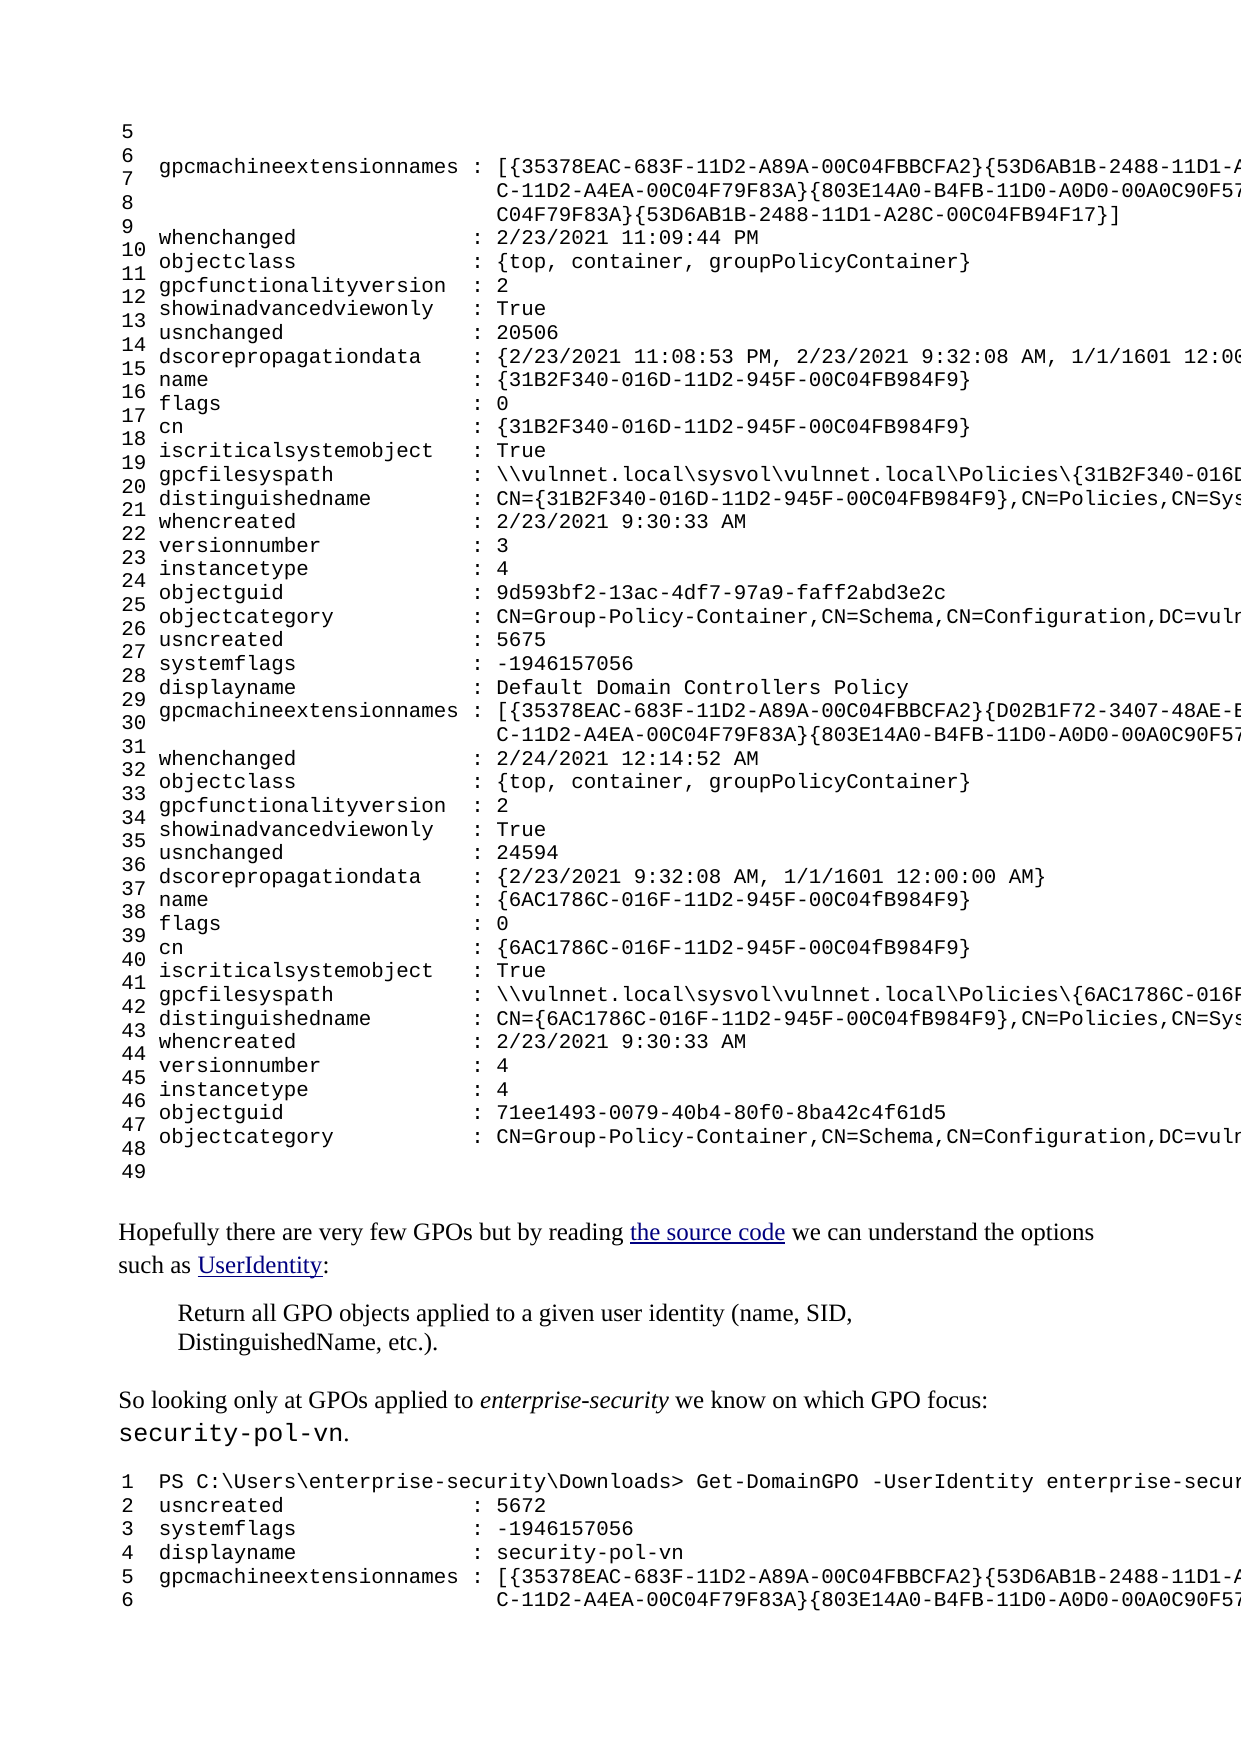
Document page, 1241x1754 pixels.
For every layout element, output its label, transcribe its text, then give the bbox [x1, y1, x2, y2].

table_header PS C:\Users\enterprise-security\Downloads> Get-DomainGPO -UserIdentity enterprise-security usncreated : 5672 systemflags : -1946157056 displayname : security-pol-vn gpcmachineextensionnames : [{35378EAC-683F-11D2-A89A-00C04FBBCFA2}{53D6AB1B-2488-11D1-A28C-00C04FB94F17}][{827D319E-6EA C-11D2-A4EA-00C04F79F83A}{803E14A0-B4FB-11D0-A0D0-00A0C90F574B}][{B1BE8D72-6EAC-11D2-A4EA-00 C04F79F83A}{53D6AB1B-2488-11D1-A28C-00C04FB94F17}] whenchanged : 2/23/2021 11:09:44 PM objectclass : {top, container, groupPolicyContainer} gpcfunctionalityversion : 2 showinadvancedviewonly : True usnchanged : 20506 dscorepropagationdata : {2/23/2021 11:08:53 PM, 2/23/2021 9:32:08 AM, 1/1/1601 12:00:00 AM} name : {31B2F340-016D-11D2-945F-00C04FB984F9} flags : 0 cn : {31B2F340-016D-11D2-945F-00C04FB984F9} iscriticalsystemobject : True gpcfilesyspath : \\vulnnet.local\sysvol\vulnnet.local\Policies\{31B2F340-016D-11D2-945F-00C04FB984F9} distinguishedname : CN={31B2F340-016D-11D2-945F-00C04FB984F9},CN=Policies,CN=System,DC=vulnnet,DC=local whencreated : 2/23/2021 9:30:33 AM versionnumber : 3 instancetype : 4 objectguid : 9d593bf2-13ac-4df7-97a9-faff2abd3e2c objectcategory : CN=Group-Policy-Container,CN=Schema,CN=Configuration,DC=vulnnet,DC=local [156, 1468, 1240, 1616]
text Return all GPO objects applied to a given user identity (name, SID, DistinguishedName, etc.). [177, 1298, 1063, 1356]
table_header 1 2 3 4 5 6 [118, 1468, 156, 1616]
table_header 5 6 7 8 9 10 11 12 13 14 15 16 17 18 19 20 21 22 23 24 25 26 27 28 29 30 31 32 33 34 35 36 37 38 39 40 41 42 43 44 45 46 47 48 49 [118, 118, 156, 1217]
table_header PS C:\Users\enterprise-security\Downloads> Get-DomainGPO usncreated : 5672 systemflags : -1946157056 displayname : security-pol-vn gpcmachineextensionnames : [{35378EAC-683F-11D2-A89A-00C04FBBCFA2}{53D6AB1B-2488-11D1-A28C-00C04FB94F17}][{827D319E-6EA C-11D2-A4EA-00C04F79F83A}{803E14A0-B4FB-11D0-A0D0-00A0C90F574B}][{B1BE8D72-6EAC-11D2-A4EA-00 C04F79F83A}{53D6AB1B-2488-11D1-A28C-00C04FB94F17}] whenchanged : 2/23/2021 11:09:44 PM objectclass : {top, container, groupPolicyContainer} gpcfunctionalityversion : 2 showinadvancedviewonly : True usnchanged : 20506 dscorepropagationdata : {2/23/2021 11:08:53 PM, 2/23/2021 9:32:08 AM, 1/1/1601 12:00:00 AM} name : {31B2F340-016D-11D2-945F-00C04FB984F9} flags : 0 cn : {31B2F340-016D-11D2-945F-00C04FB984F9} iscriticalsystemobject : True gpcfilesyspath : \\vulnnet.local\sysvol\vulnnet.local\Policies\{31B2F340-016D-11D2-945F-00C04FB984F9} distinguishedname : CN={31B2F340-016D-11D2-945F-00C04FB984F9},CN=Policies,CN=System,DC=vulnnet,DC=local whencreated : 2/23/2021 9:30:33 AM versionnumber : 3 instancetype : 4 objectguid : 9d593bf2-13ac-4df7-97a9-faff2abd3e2c objectcategory : CN=Group-Policy-Container,CN=Schema,CN=Configuration,DC=vulnnet,DC=local usncreated : 5675 systemflags : -1946157056 displayname : Default Domain Controllers Policy gpcmachineextensionnames : [{35378EAC-683F-11D2-A89A-00C04FBBCFA2}{D02B1F72-3407-48AE-BA88-E8213C6761F1}][{827D319E-6EA C-11D2-A4EA-00C04F79F83A}{803E14A0-B4FB-11D0-A0D0-00A0C90F574B}] whenchanged : 2/24/2021 12:14:52 AM objectclass : {top, container, groupPolicyContainer} gpcfunctionalityversion : 2 showinadvancedviewonly : True usnchanged : 24594 dscorepropagationdata : {2/23/2021 9:32:08 AM, 1/1/1601 12:00:00 AM} name : {6AC1786C-016F-11D2-945F-00C04fB984F9} flags : 0 cn : {6AC1786C-016F-11D2-945F-00C04fB984F9} iscriticalsystemobject : True gpcfilesyspath : \\vulnnet.local\sysvol\vulnnet.local\Policies\{6AC1786C-016F-11D2-945F-00C04fB984F9} distinguishedname : CN={6AC1786C-016F-11D2-945F-00C04fB984F9},CN=Policies,CN=System,DC=vulnnet,DC=local whencreated : 2/23/2021 9:30:33 AM versionnumber : 4 instancetype : 4 objectguid : 71ee1493-0079-40b4-80f0-8ba42c4f61d5 objectcategory : CN=Group-Policy-Container,CN=Schema,CN=Configuration,DC=vulnnet,DC=local [156, 118, 1240, 1217]
text Hopefully there are very few GPOs but by reading the source code we can understand the options such as UserIdentity: [118, 1217, 1122, 1279]
text So looking only at GPOs applied to enterprise-security we know on which GPO focus: security-pol-vn. [118, 1385, 1122, 1449]
